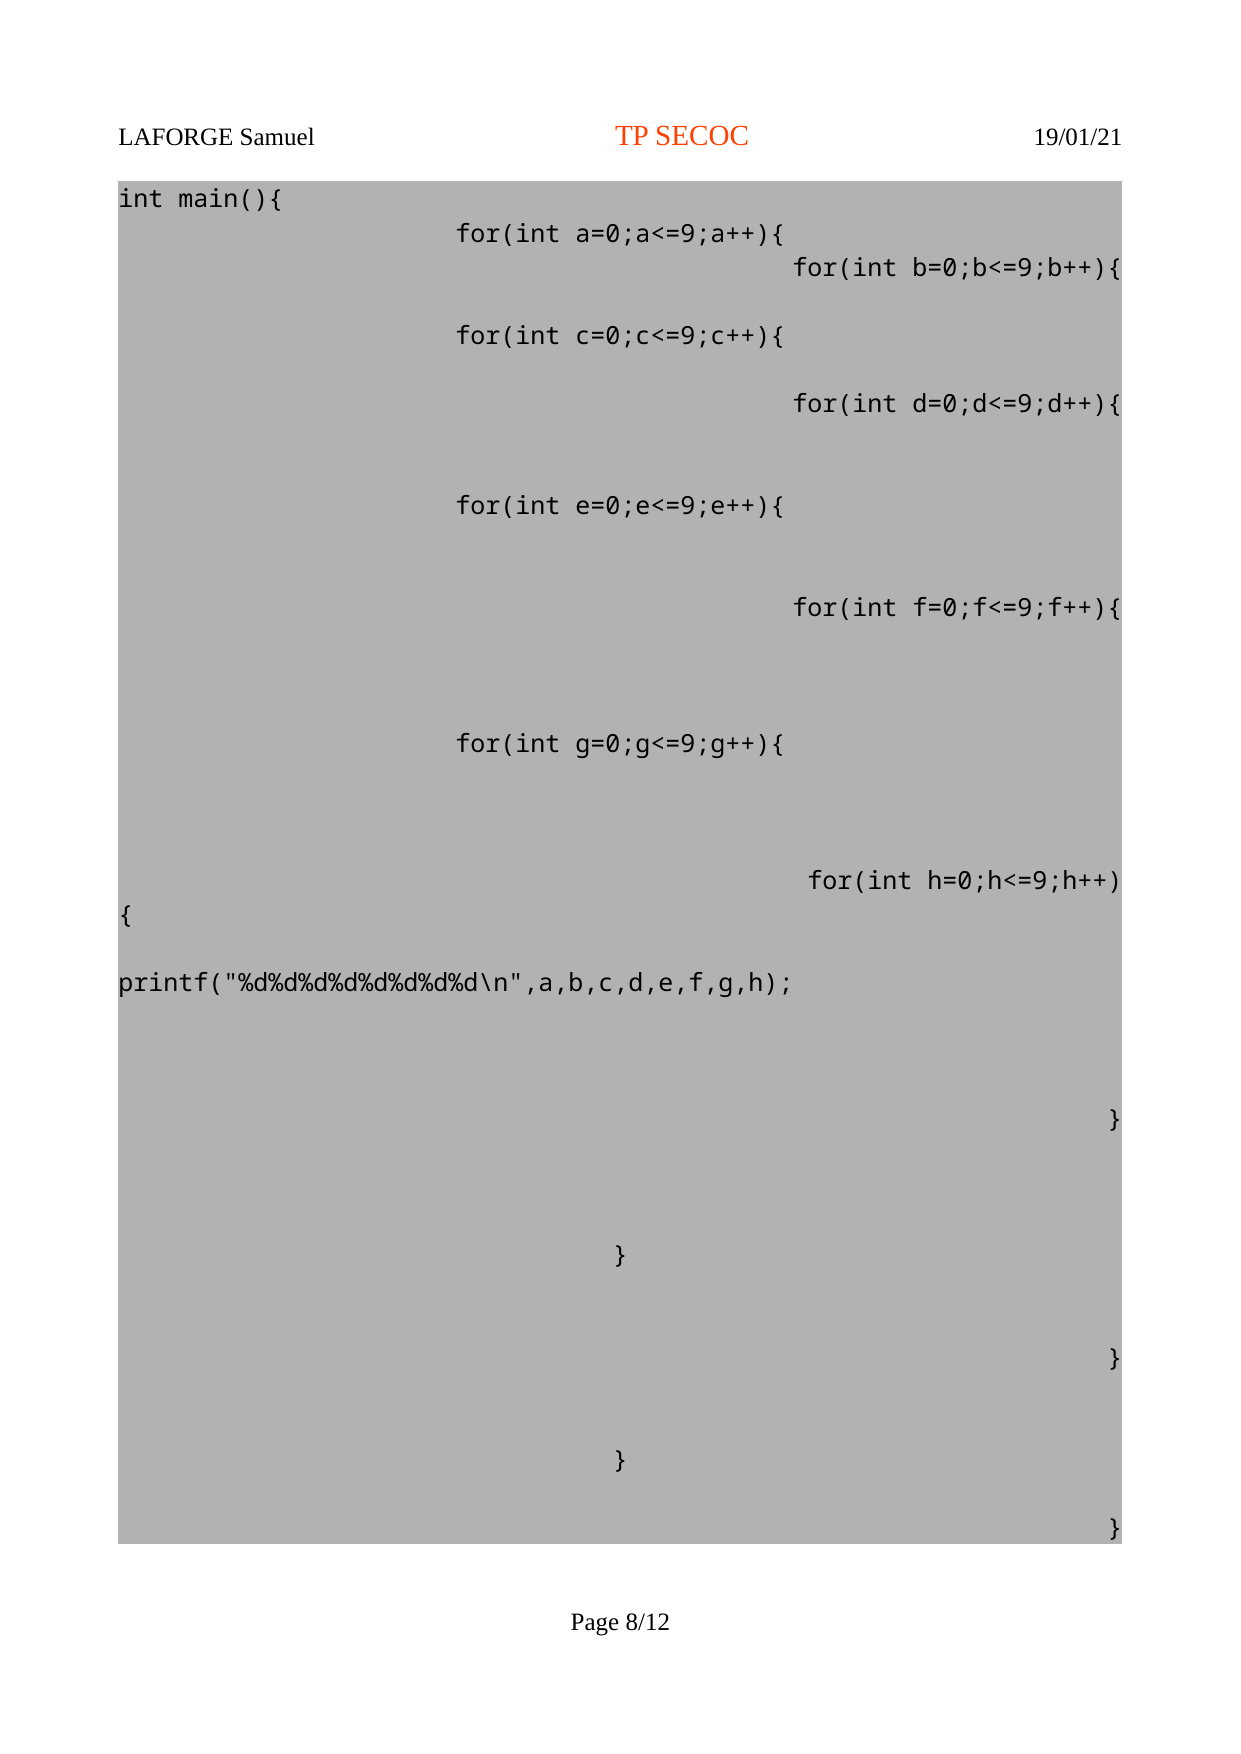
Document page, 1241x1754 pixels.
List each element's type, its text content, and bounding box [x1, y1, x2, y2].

text { [118, 896, 1122, 931]
text } [118, 1476, 1122, 1544]
text for(int d=0;d<=9;d++){ [118, 351, 1122, 419]
text for(int f=0;f<=9;f++){ [118, 522, 1122, 624]
text } [118, 1271, 1122, 1373]
text for(int b=0;b<=9;b++){ [118, 249, 1122, 283]
text } [118, 1135, 1122, 1271]
text for(int e=0;e<=9;e++){ [118, 419, 1122, 522]
text printf("%d%d%d%d%d%d%d%d\n",a,b,c,d,e,f,g,h); [118, 964, 1122, 999]
text for(int c=0;c<=9;c++){ [118, 283, 1122, 351]
text for(int g=0;g<=9;g++){ [118, 624, 1122, 760]
text } [118, 999, 1122, 1135]
text } [118, 1373, 1122, 1476]
text int main(){ [118, 181, 1122, 215]
text for(int a=0;a<=9;a++){ [118, 215, 1122, 249]
text for(int h=0;h<=9;h++) [118, 760, 1122, 896]
